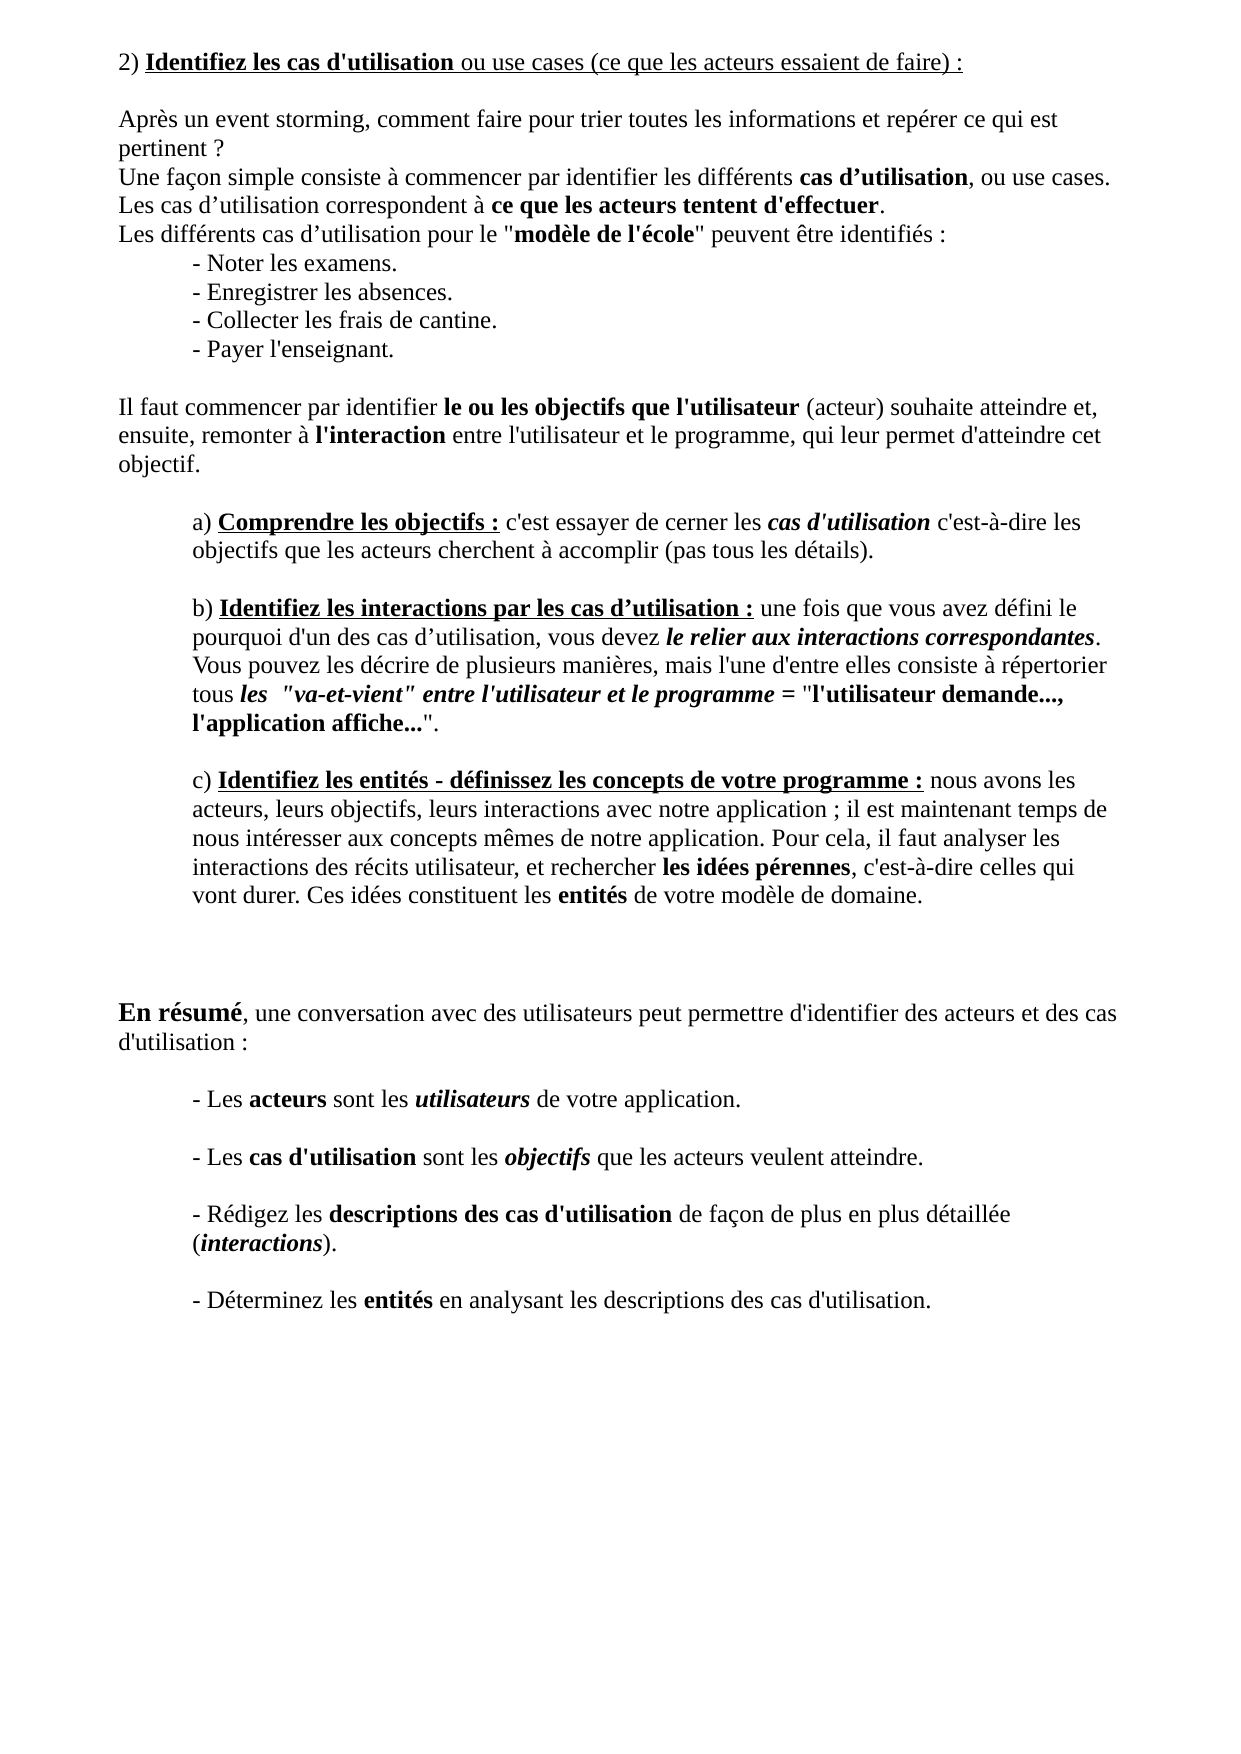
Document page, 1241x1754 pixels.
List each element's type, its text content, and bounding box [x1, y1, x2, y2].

text - Enregistrer les absences. [118, 277, 1122, 306]
text b) Identifiez les interactions par les cas d’utilisation : une fois que vous avez défini le pourquoi d'un des cas d’utilisation, vous devez le relier aux interactions correspondantes. Vous pouvez les décrire de plusieurs manières, mais l'une d'entre elles consiste à répertorier tous les "va-et-vient" entre l'utilisateur et le programme = "l'utilisateur demande..., l'application affiche...". [118, 593, 1122, 737]
text Les différents cas d’utilisation pour le "modèle de l'école" peuvent être identifiés : [118, 219, 1122, 248]
text Après un event storming, comment faire pour trier toutes les informations et repérer ce qui est pertinent ? [118, 104, 1122, 162]
text - Les acteurs sont les utilisateurs de votre application. [118, 1084, 1122, 1113]
text a) Comprendre les objectifs : c'est essayer de cerner les cas d'utilisation c'est-à-dire les objectifs que les acteurs cherchent à accomplir (pas tous les détails). [118, 507, 1122, 564]
text Il faut commencer par identifier le ou les objectifs que l'utilisateur (acteur) souhaite atteindre et, ensuite, remonter à l'interaction entre l'utilisateur et le programme, qui leur permet d'atteindre cet objectif. [118, 392, 1122, 478]
text 2) Identifiez les cas d'utilisation ou use cases (ce que les acteurs essaient de faire) : [118, 47, 1122, 76]
text En résumé, une conversation avec des utilisateurs peut permettre d'identifier des acteurs et des cas d'utilisation : [118, 996, 1122, 1056]
text Une façon simple consiste à commencer par identifier les différents cas d’utilisation, ou use cases. Les cas d’utilisation correspondent à ce que les acteurs tentent d'effectuer. [118, 162, 1122, 219]
text - Collecter les frais de cantine. [118, 306, 1122, 334]
text - Noter les examens. [118, 248, 1122, 277]
text - Rédigez les descriptions des cas d'utilisation de façon de plus en plus détaillée (interactions). [118, 1199, 1122, 1257]
text - Déterminez les entités en analysant les descriptions des cas d'utilisation. [118, 1286, 1122, 1314]
text c) Identifiez les entités - définissez les concepts de votre programme : nous avons les acteurs, leurs objectifs, leurs interactions avec notre application ; il est maintenant temps de nous intéresser aux concepts mêmes de notre application. Pour cela, il faut analyser les interactions des récits utilisateur, et rechercher les idées pérennes, c'est-à-dire celles qui vont durer. Ces idées constituent les entités de votre modèle de domaine. [118, 766, 1122, 909]
text - Payer l'enseignant. [118, 334, 1122, 363]
text - Les cas d'utilisation sont les objectifs que les acteurs veulent atteindre. [118, 1142, 1122, 1171]
